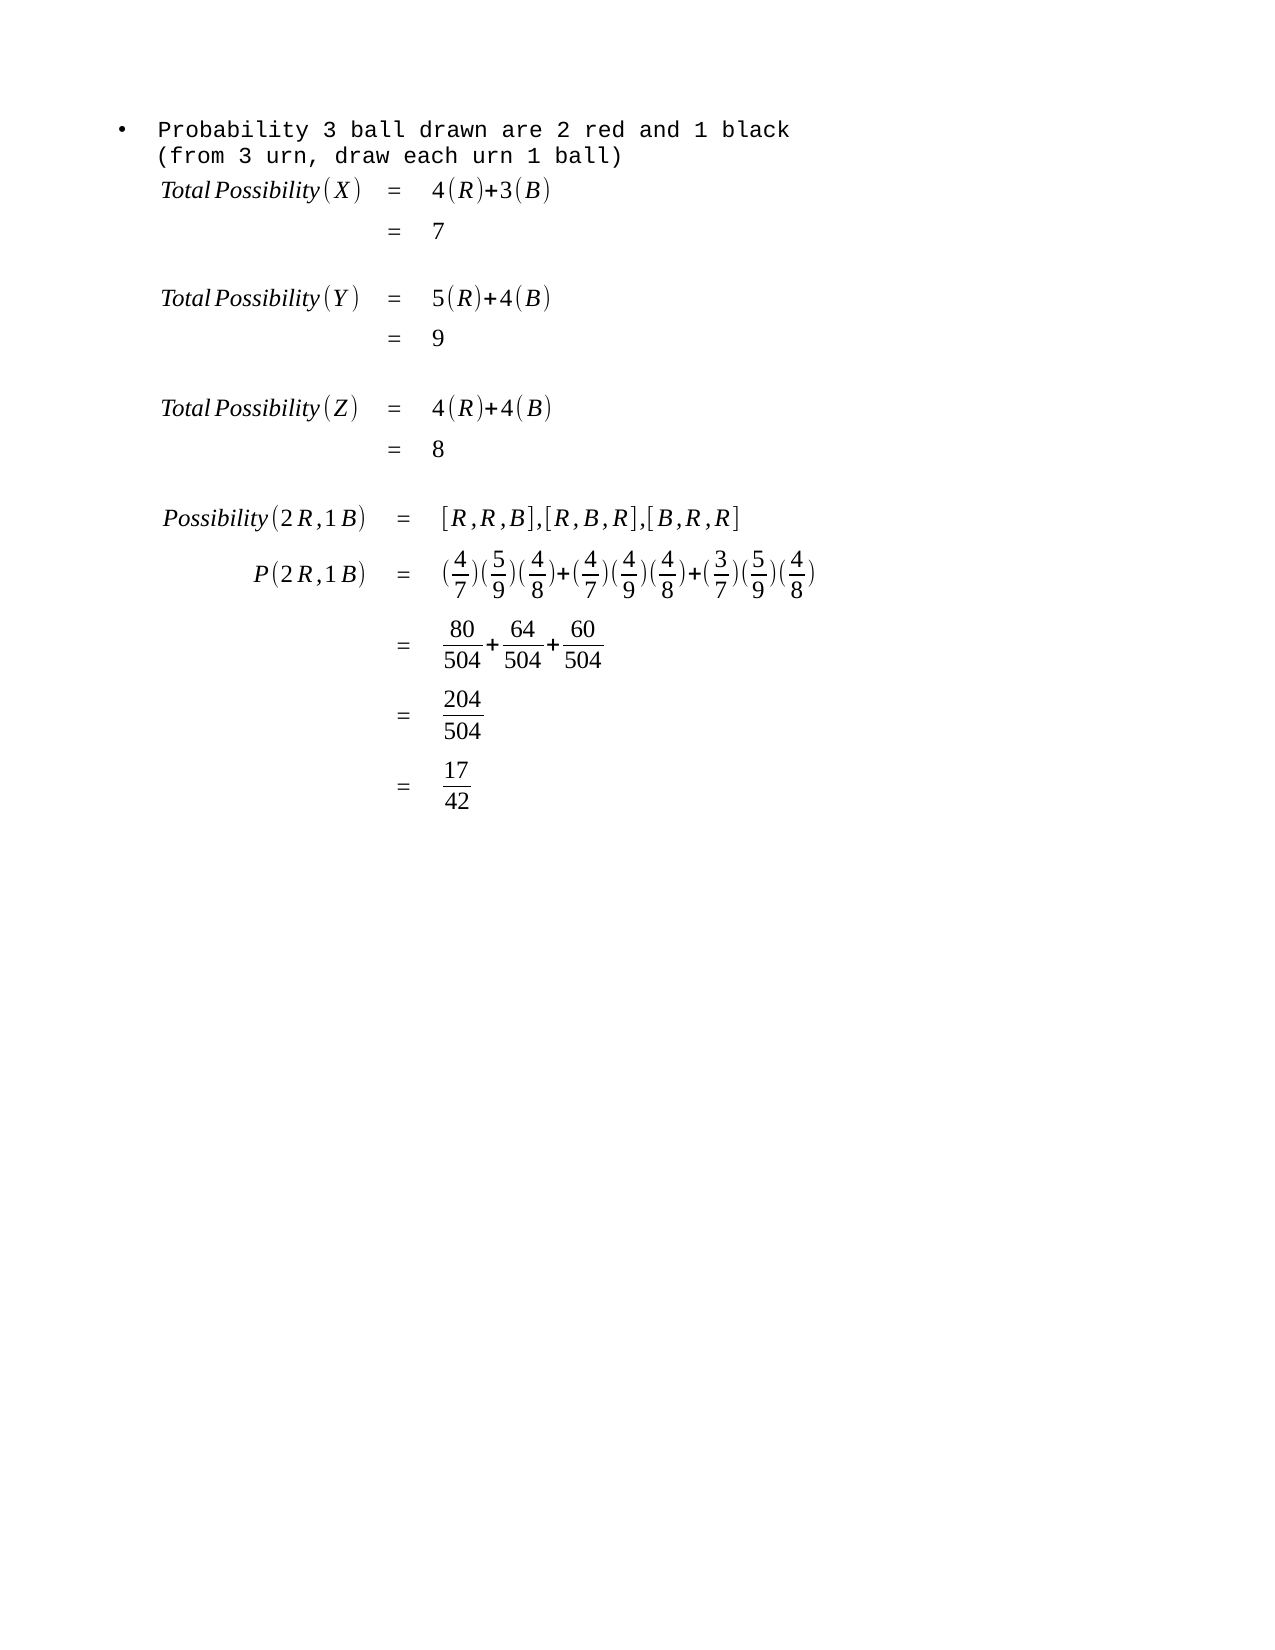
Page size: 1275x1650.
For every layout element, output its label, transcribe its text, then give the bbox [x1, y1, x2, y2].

table_header [408, 388, 1157, 429]
table_cell [418, 540, 1157, 610]
table_header [418, 498, 1157, 539]
list (from 3 urn, draw each urn 1 ball) [156, 144, 1157, 170]
table_cell [408, 211, 1157, 252]
list Probability 3 ball drawn are 2 red and 1 black [118, 118, 1157, 144]
table_cell = [389, 680, 418, 751]
table_cell [418, 680, 1157, 751]
table_header [136, 388, 380, 429]
table_cell [136, 610, 389, 680]
table_cell [136, 540, 389, 610]
table_cell [136, 751, 389, 821]
table_cell = [380, 211, 408, 252]
table_cell = [389, 751, 418, 821]
table_cell [136, 211, 380, 252]
table_cell [408, 429, 1157, 469]
table_header [408, 278, 1157, 319]
table_cell [408, 319, 1157, 359]
table_cell [418, 610, 1157, 680]
table_header = [380, 388, 408, 429]
table_cell = [380, 429, 408, 469]
table_header = [389, 498, 418, 539]
table_header = [380, 170, 408, 211]
table_cell [418, 751, 1157, 821]
table_cell = [389, 540, 418, 610]
table_header [408, 170, 1157, 211]
table_cell [136, 680, 389, 751]
table_header [136, 278, 380, 319]
table_header [136, 498, 389, 539]
table_header [136, 170, 380, 211]
table_cell = [380, 319, 408, 359]
table_header = [380, 278, 408, 319]
table_cell [136, 429, 380, 469]
table_cell = [389, 610, 418, 680]
table_cell [136, 319, 380, 359]
